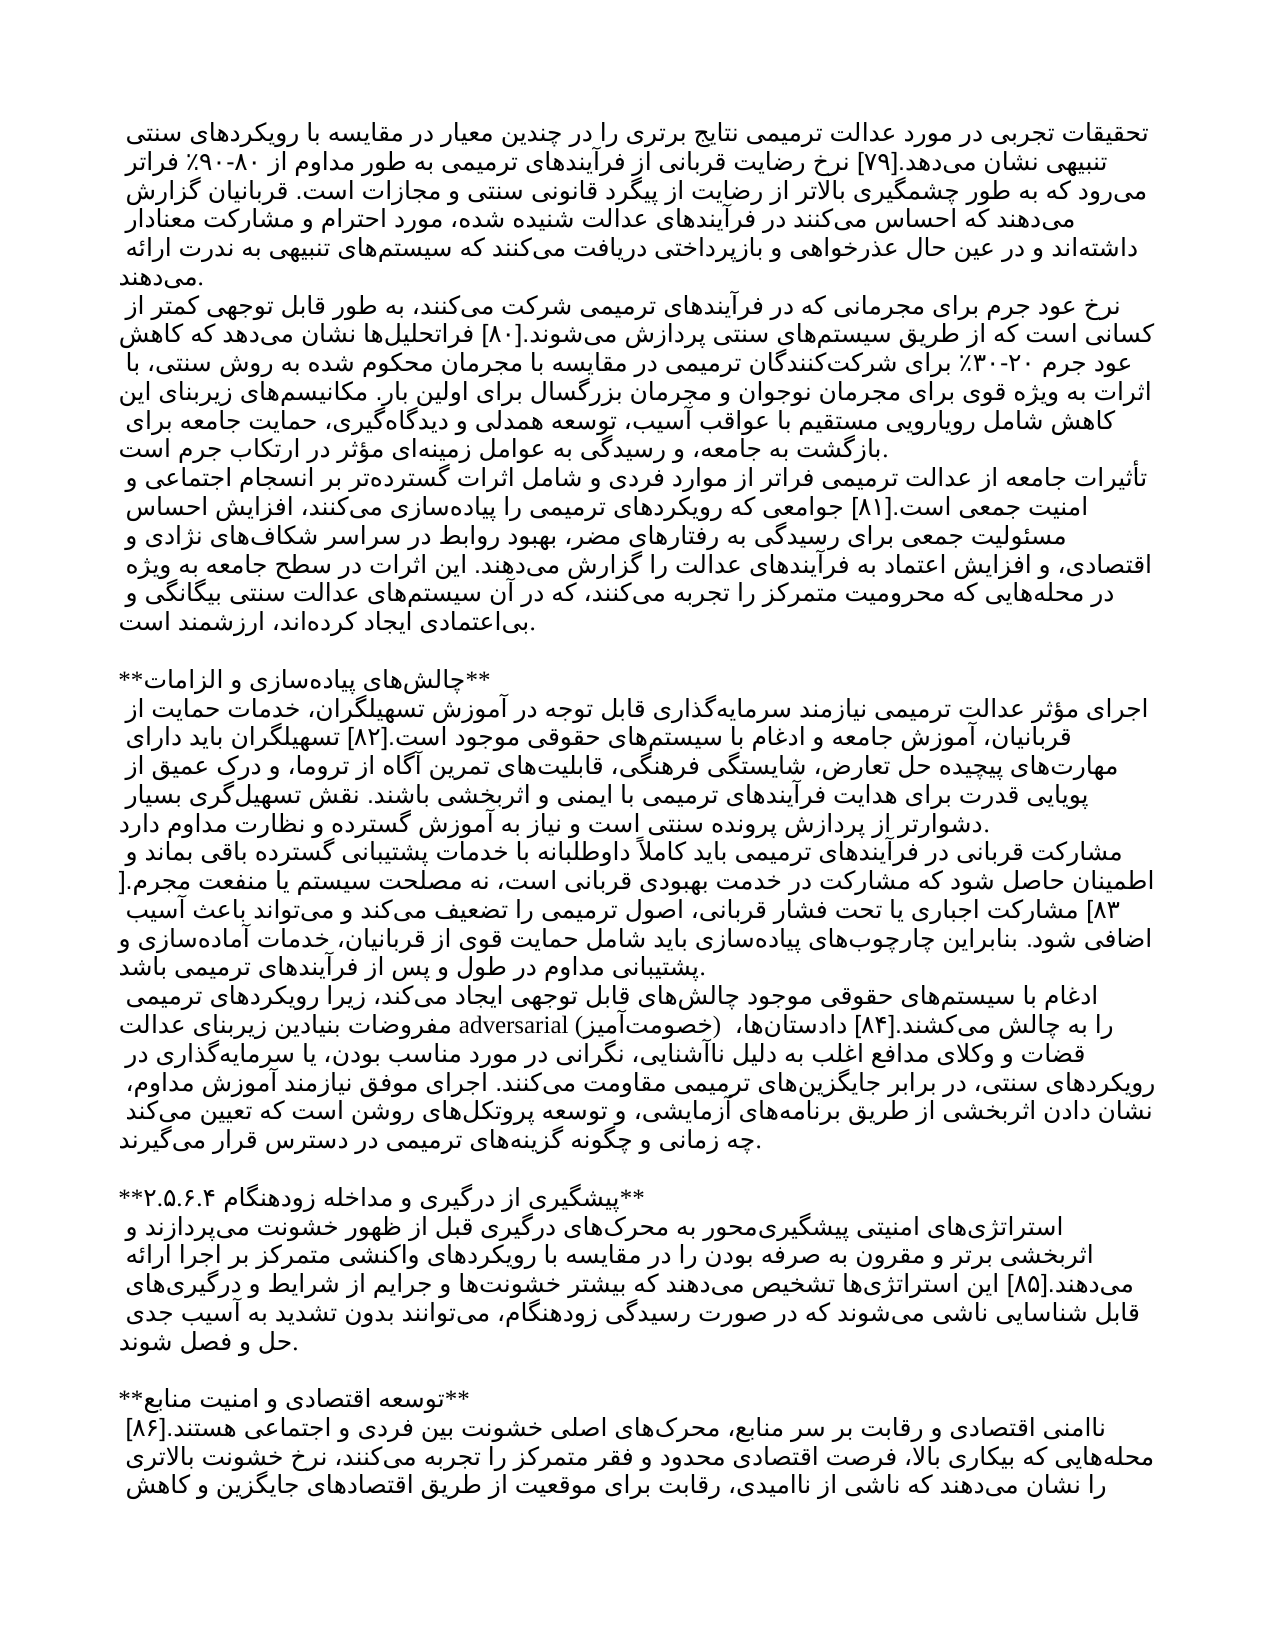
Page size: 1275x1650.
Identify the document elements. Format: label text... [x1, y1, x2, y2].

text تأثیرات جامعه از عدالت ترمیمی فراتر از موارد فردی و شامل اثرات گسترده‌تر بر انسجام اجتماعی و امنیت جمعی است.[۸۱] جوامعی که رویکردهای ترمیمی را پیاده‌سازی می‌کنند، افزایش احساس مسئولیت جمعی برای رسیدگی به رفتارهای مضر، بهبود روابط در سراسر شکاف‌های نژادی و اقتصادی، و افزایش اعتماد به فرآیندهای عدالت را گزارش می‌دهند. این اثرات در سطح جامعه به ویژه در محله‌هایی که محرومیت متمرکز را تجربه می‌کنند، که در آن سیستم‌های عدالت سنتی بیگانگی و بی‌اعتمادی ایجاد کرده‌اند، ارزشمند است. [118, 463, 1157, 636]
text **چالش‌های پیاده‌سازی و الزامات** [118, 665, 1157, 693]
text استراتژی‌های امنیتی پیشگیری‌محور به محرک‌های درگیری قبل از ظهور خشونت می‌پردازند و اثربخشی برتر و مقرون به صرفه بودن را در مقایسه با رویکردهای واکنشی متمرکز بر اجرا ارائه می‌دهند.[۸۵] این استراتژی‌ها تشخیص می‌دهند که بیشتر خشونت‌ها و جرایم از شرایط و درگیری‌های قابل شناسایی ناشی می‌شوند که در صورت رسیدگی زودهنگام، می‌توانند بدون تشدید به آسیب جدی حل و فصل شوند. [118, 1212, 1157, 1355]
text **توسعه اقتصادی و امنیت منابع** [118, 1384, 1157, 1413]
text تحقیقات تجربی در مورد عدالت ترمیمی نتایج برتری را در چندین معیار در مقایسه با رویکردهای سنتی تنبیهی نشان می‌دهد.[۷۹] نرخ رضایت قربانی از فرآیندهای ترمیمی به طور مداوم از ۸۰-۹۰٪ فراتر می‌رود که به طور چشمگیری بالاتر از رضایت از پیگرد قانونی سنتی و مجازات است. قربانیان گزارش می‌دهند که احساس می‌کنند در فرآیندهای عدالت شنیده شده، مورد احترام و مشارکت معنادار داشته‌اند و در عین حال عذرخواهی و بازپرداختی دریافت می‌کنند که سیستم‌های تنبیهی به ندرت ارائه می‌دهند. [118, 118, 1157, 291]
text ادغام با سیستم‌های حقوقی موجود چالش‌های قابل توجهی ایجاد می‌کند، زیرا رویکردهای ترمیمی مفروضات بنیادین زیربنای عدالت adversarial (خصومت‌آمیز) را به چالش می‌کشند.[۸۴] دادستان‌ها، قضات و وکلای مدافع اغلب به دلیل ناآشنایی، نگرانی در مورد مناسب بودن، یا سرمایه‌گذاری در رویکردهای سنتی، در برابر جایگزین‌های ترمیمی مقاومت می‌کنند. اجرای موفق نیازمند آموزش مداوم، نشان دادن اثربخشی از طریق برنامه‌های آزمایشی، و توسعه پروتکل‌های روشن است که تعیین می‌کند چه زمانی و چگونه گزینه‌های ترمیمی در دسترس قرار می‌گیرند. [118, 981, 1157, 1154]
text **۲.۵.۶.۴ پیشگیری از درگیری و مداخله زودهنگام** [118, 1183, 1157, 1212]
text نرخ عود جرم برای مجرمانی که در فرآیندهای ترمیمی شرکت می‌کنند، به طور قابل توجهی کمتر از کسانی است که از طریق سیستم‌های سنتی پردازش می‌شوند.[۸۰] فراتحلیل‌ها نشان می‌دهد که کاهش عود جرم ۲۰-۳۰٪ برای شرکت‌کنندگان ترمیمی در مقایسه با مجرمان محکوم شده به روش سنتی، با اثرات به ویژه قوی برای مجرمان نوجوان و مجرمان بزرگسال برای اولین بار. مکانیسم‌های زیربنای این کاهش شامل رویارویی مستقیم با عواقب آسیب، توسعه همدلی و دیدگاه‌گیری، حمایت جامعه برای بازگشت به جامعه، و رسیدگی به عوامل زمینه‌ای مؤثر در ارتکاب جرم است. [118, 291, 1157, 463]
text ناامنی اقتصادی و رقابت بر سر منابع، محرک‌های اصلی خشونت بین فردی و اجتماعی هستند.[۸۶] محله‌هایی که بیکاری بالا، فرصت اقتصادی محدود و فقر متمرکز را تجربه می‌کنند، نرخ خشونت بالاتری را نشان می‌دهند که ناشی از ناامیدی، رقابت برای موقعیت از طریق اقتصادهای جایگزین و کاهش انسجام اجتماعی است. بنابراین استراتژی‌های پیشگیری باید توسعه اقتصادی، دسترسی به اشتغال و امنیت منابع را به عنوان زیرساخت امنیتی بنیادین در اولویت قرار دهند. [118, 1413, 1157, 1499]
text اجرای مؤثر عدالت ترمیمی نیازمند سرمایه‌گذاری قابل توجه در آموزش تسهیلگران، خدمات حمایت از قربانیان، آموزش جامعه و ادغام با سیستم‌های حقوقی موجود است.[۸۲] تسهیلگران باید دارای مهارت‌های پیچیده حل تعارض، شایستگی فرهنگی، قابلیت‌های تمرین آگاه از تروما، و درک عمیق از پویایی قدرت برای هدایت فرآیندهای ترمیمی با ایمنی و اثربخشی باشند. نقش تسهیل‌گری بسیار دشوارتر از پردازش پرونده سنتی است و نیاز به آموزش گسترده و نظارت مداوم دارد. [118, 693, 1157, 837]
text مشارکت قربانی در فرآیندهای ترمیمی باید کاملاً داوطلبانه با خدمات پشتیبانی گسترده باقی بماند و اطمینان حاصل شود که مشارکت در خدمت بهبودی قربانی است، نه مصلحت سیستم یا منفعت مجرم.[۸۳] مشارکت اجباری یا تحت فشار قربانی، اصول ترمیمی را تضعیف می‌کند و می‌تواند باعث آسیب اضافی شود. بنابراین چارچوب‌های پیاده‌سازی باید شامل حمایت قوی از قربانیان، خدمات آماده‌سازی و پشتیبانی مداوم در طول و پس از فرآیندهای ترمیمی باشد. [118, 837, 1157, 981]
